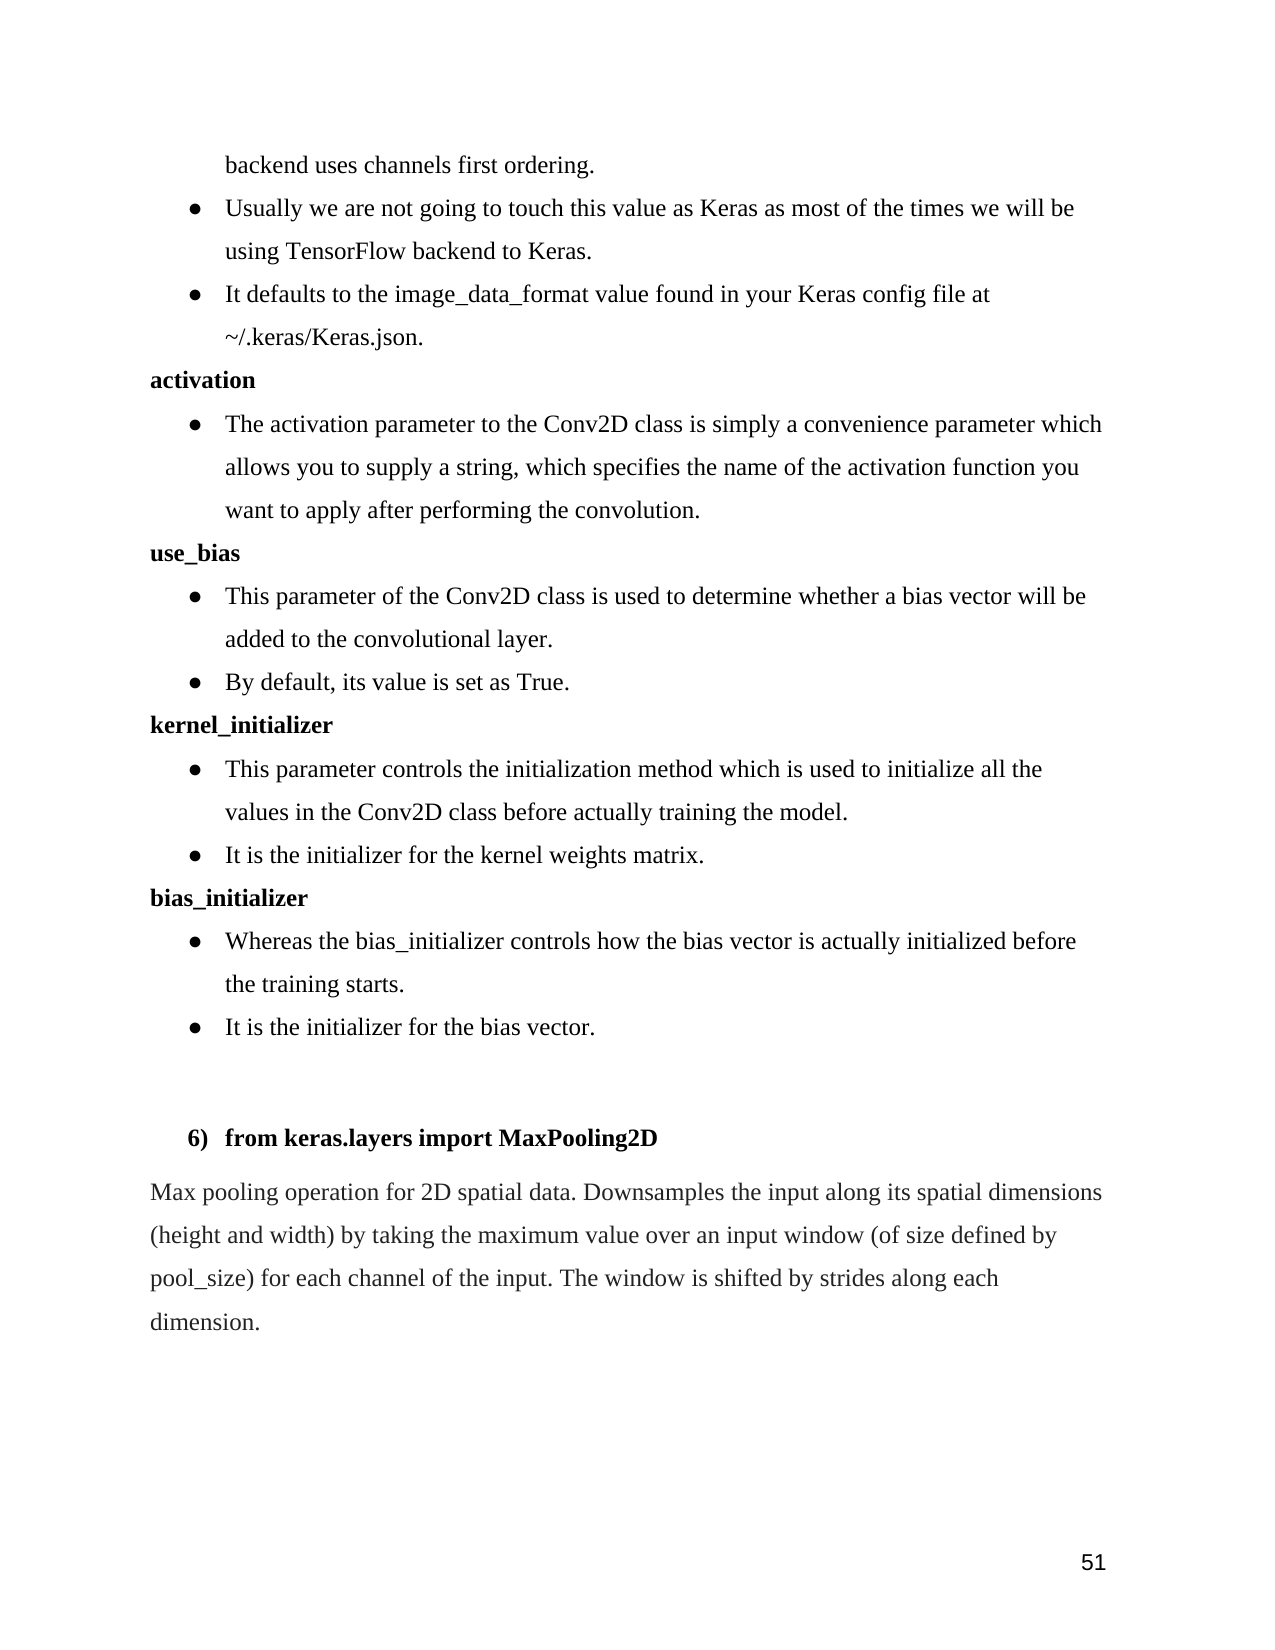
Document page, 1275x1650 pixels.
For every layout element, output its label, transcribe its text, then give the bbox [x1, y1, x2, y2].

list This parameter of the Conv2D class is used to determine whether a bias vector will be added to the convolutional layer. [187, 581, 1106, 653]
list It is the initializer for the kernel weights matrix. [187, 840, 1106, 869]
list from keras.layers import MaxPooling2D [187, 1124, 1106, 1152]
list It defaults to the image_data_format value found in your Keras config file at ~/.keras/Keras.json. [187, 279, 1106, 351]
text use_bias [150, 538, 1106, 567]
text Max pooling operation for 2D spatial data. Downsamples the input along its spatial dimensions (height and width) by taking the maximum value over an input window (of size defined by pool_size) for each channel of the input. The window is shifted by strides along each dimension. [150, 1177, 1106, 1335]
list By default, its value is set as True. [187, 667, 1106, 696]
text activation [150, 366, 1106, 394]
list Whereas the bias_initializer controls how the bias vector is actually initialized before the training starts. [187, 926, 1106, 998]
list The activation parameter to the Conv2D class is simply a convenience parameter which allows you to supply a string, which specifies the name of the activation function you want to apply after performing the convolution. [187, 409, 1106, 524]
list Usually we are not going to touch this value as Keras as most of the times we will be using TensorFlow backend to Keras. [187, 193, 1106, 265]
list This parameter controls the initialization method which is used to initialize all the values in the Conv2D class before actually training the model. [187, 754, 1106, 826]
text kernel_initializer [150, 711, 1106, 739]
text bias_initializer [150, 883, 1106, 912]
list It is the initializer for the bias vector. [187, 1012, 1106, 1041]
list backend uses channels first ordering. [187, 150, 1106, 179]
